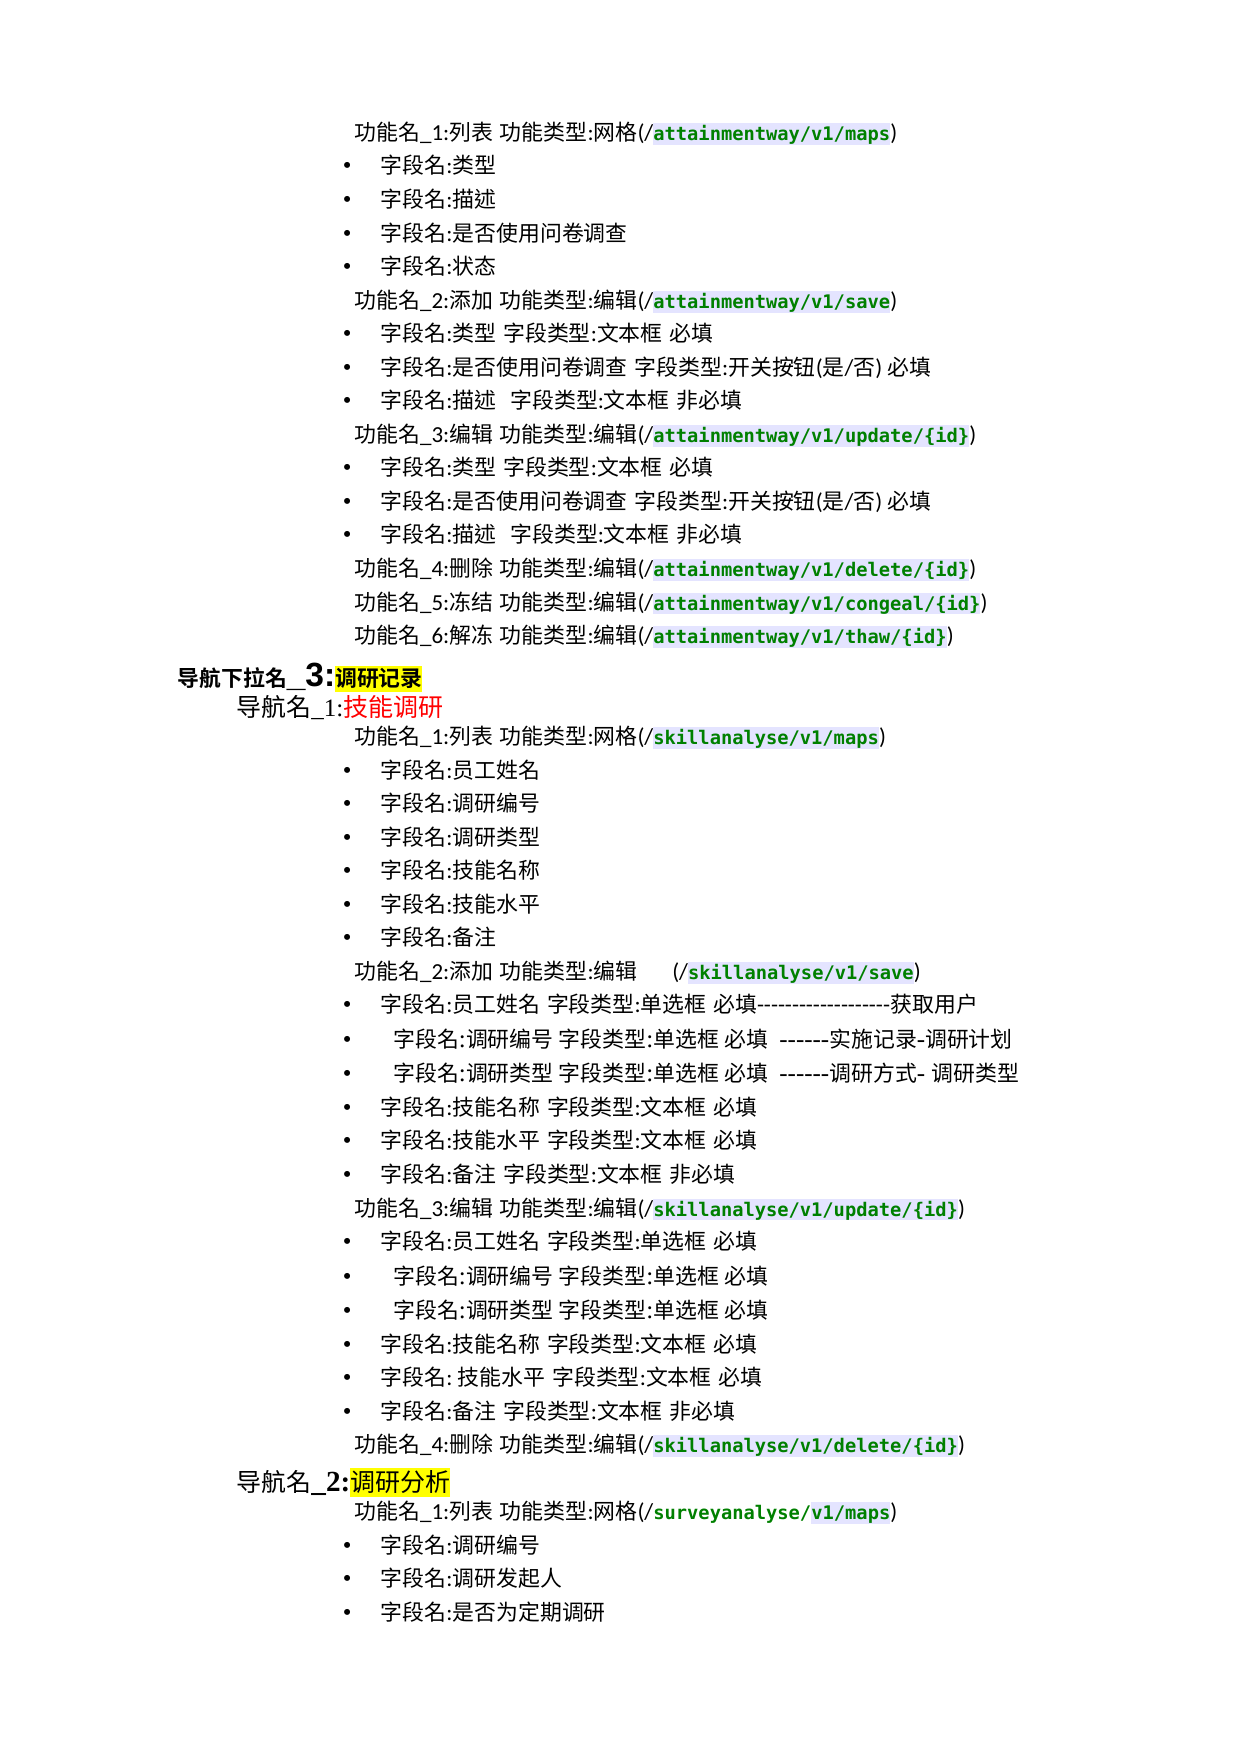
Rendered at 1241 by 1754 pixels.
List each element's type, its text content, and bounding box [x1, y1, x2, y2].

text 功能名_4:删除 功能类型:编辑(/attainmentway/v1/delete/{id}) [118, 554, 1122, 582]
list 字段名:调研编号 [343, 1531, 1122, 1559]
list 字段名:描述 字段类型:文本框 非必填 [343, 386, 1122, 414]
text 功能名_1:列表 功能类型:网格(/attainmentway/v1/maps) [118, 118, 1122, 146]
list 字段名:是否为定期调研 [343, 1598, 1122, 1626]
list 字段名:是否使用问卷调查 [343, 219, 1122, 247]
list 字段名:类型 字段类型:文本框 必填 [343, 319, 1122, 347]
list 字段名:员工姓名 字段类型:单选框 必填 [343, 1227, 1122, 1255]
list 字段名: 技能水平 字段类型:文本框 必填 [343, 1363, 1122, 1391]
list 字段名:是否使用问卷调查 字段类型:开关按钮(是/否) 必填 [343, 487, 1122, 515]
subtitle 导航名_2:调研分析 [118, 1464, 1122, 1497]
list 字段名:员工姓名 [343, 756, 1122, 784]
list 字段名:状态 [343, 252, 1122, 280]
list 字段名:调研编号 字段类型:单选框 必填 [343, 1261, 1122, 1289]
list 字段名:备注 字段类型:文本框 非必填 [343, 1397, 1122, 1425]
list 字段名:技能水平 [343, 890, 1122, 918]
text 功能名_2:添加 功能类型:编辑(/attainmentway/v1/save) [118, 286, 1122, 314]
list 字段名:调研类型 字段类型:单选框 必填 [343, 1295, 1122, 1324]
list 字段名:备注 [343, 923, 1122, 951]
text 功能名_1:列表 功能类型:网格(/skillanalyse/v1/maps) [118, 722, 1122, 750]
list 字段名:描述 [343, 185, 1122, 213]
text 功能名_4:删除 功能类型:编辑(/skillanalyse/v1/delete/{id}) [118, 1430, 1122, 1458]
list 字段名:类型 [343, 152, 1122, 180]
list 字段名:描述 字段类型:文本框 非必填 [343, 521, 1122, 549]
list 字段名:是否使用问卷调查 字段类型:开关按钮(是/否) 必填 [343, 353, 1122, 381]
text 功能名_5:冻结 功能类型:编辑(/attainmentway/v1/congeal/{id}) [118, 588, 1122, 616]
list 字段名:调研类型 [343, 823, 1122, 851]
list 字段名:技能名称 字段类型:文本框 必填 [343, 1093, 1122, 1121]
list 字段名:技能名称 字段类型:文本框 必填 [343, 1330, 1122, 1358]
list 字段名:技能名称 [343, 856, 1122, 884]
list 字段名:类型 字段类型:文本框 必填 [343, 453, 1122, 482]
subtitle 导航下拉名_3:调研记录 [118, 655, 1122, 693]
text 功能名_1:列表 功能类型:网格(/surveyanalyse/v1/maps) [118, 1497, 1122, 1525]
text 功能名_3:编辑 功能类型:编辑(/attainmentway/v1/update/{id}) [118, 420, 1122, 448]
subtitle 导航名_1:技能调研 [118, 693, 1122, 722]
list 字段名:调研发起人 [343, 1564, 1122, 1592]
list 字段名:员工姓名 字段类型:单选框 必填-------------------获取用户 [343, 991, 1122, 1018]
text 功能名_6:解冻 功能类型:编辑(/attainmentway/v1/thaw/{id}) [118, 621, 1122, 649]
text 功能名_3:编辑 功能类型:编辑(/skillanalyse/v1/update/{id}) [118, 1194, 1122, 1222]
text 功能名_2:添加 功能类型:编辑 (/skillanalyse/v1/save) [118, 957, 1122, 985]
list 字段名:调研类型 字段类型:单选框 必填 ------调研方式- 调研类型 [343, 1058, 1122, 1087]
list 字段名:技能水平 字段类型:文本框 必填 [343, 1127, 1122, 1154]
list 字段名:调研编号 [343, 789, 1122, 817]
list 字段名:备注 字段类型:文本框 非必填 [343, 1160, 1122, 1188]
list 字段名:调研编号 字段类型:单选框 必填 ------实施记录-调研计划 [343, 1024, 1122, 1053]
